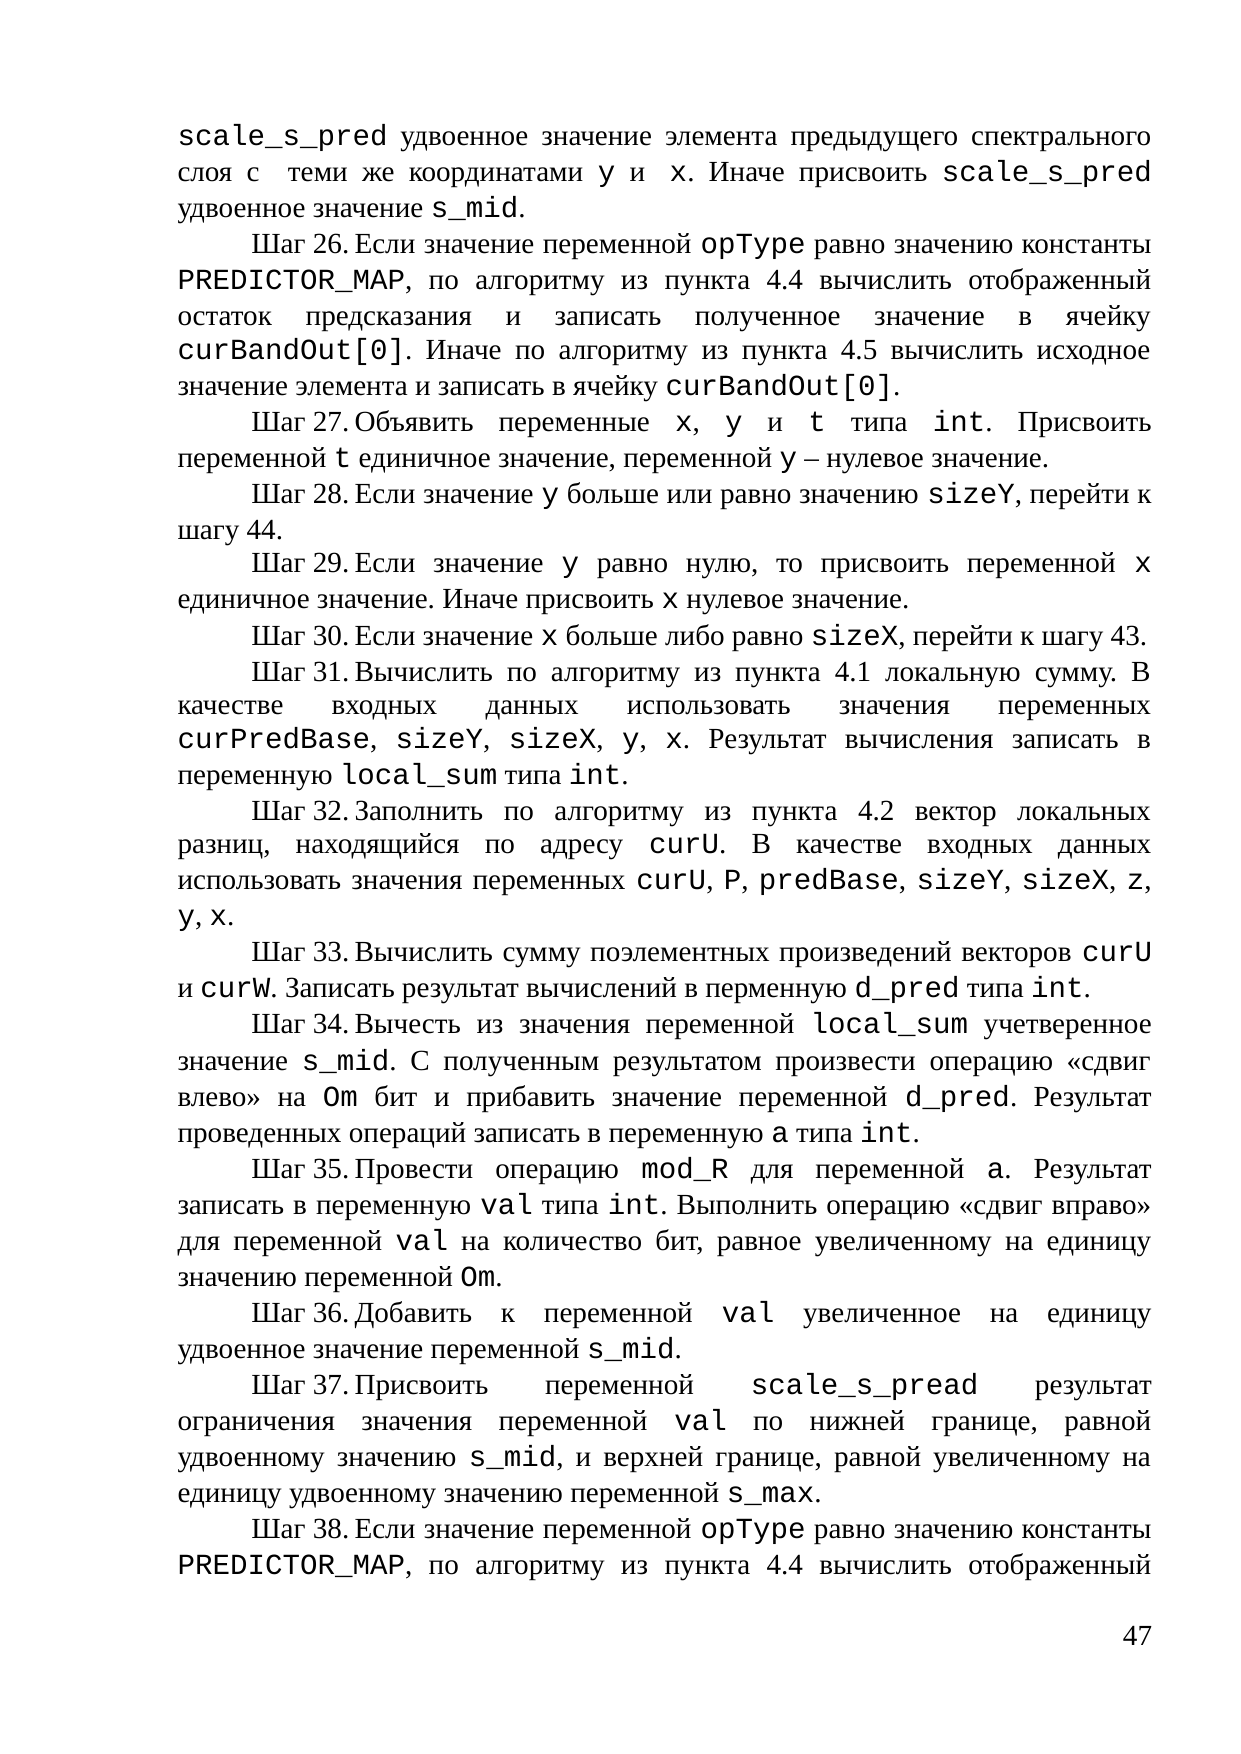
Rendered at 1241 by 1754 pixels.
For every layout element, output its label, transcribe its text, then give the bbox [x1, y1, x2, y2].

text Шаг 27. Объявить переменныe х, y и t типа int. Присвоить переменной t единичное значение, переменной y – нулевое значение. [177, 404, 1152, 476]
text Шаг 34. Вычесть из значения переменной local_sum учетверенное значение s_mid. С полученным результатом произвести операцию «сдвиг влево» на Om бит и прибавить значение переменной d_pred. Результат проведенных операций записать в переменную a типа int. [177, 1007, 1152, 1151]
text Шаг 36. Добавить к переменной val увеличенное на единицу удвоенное значение переменной s_mid. [177, 1295, 1152, 1367]
text Шаг 33. Вычислить сумму поэлементных произведений векторов curU и curW. Записать результат вычислений в перменную d_pred типа int. [177, 934, 1152, 1007]
text Шаг 29. Если значение y равно нулю, то присвоить переменной x единичное значение. Иначе присвоить х нулевое значение. [177, 546, 1152, 618]
text Шаг 32. Заполнить по алгоритму из пункта 4.2 вектор локальных разниц, находящийся по адресу curU. В качестве входных данных использовать значения переменных curU, P, predBase, sizeY, sizeX, z, y, x. [177, 793, 1152, 934]
text scale_s_pred удвоенное значение элемента предыдущего спектрального слоя с теми же координатами y и x. Иначе присвоить scale_s_pred удвоенное значение s_mid. [177, 118, 1152, 226]
text Шаг 28. Если значение y больше или равно значению sizeY, перейти к шагу 44. [177, 476, 1152, 546]
text Шаг 37. Присвоить переменной scale_s_pread результат ограничения значения переменной val по нижней границе, равной удвоенному значению s_mid, и верхней границе, равной увеличенному на единицу удвоенному значению переменной s_max. [177, 1367, 1152, 1511]
text Шаг 35. Провести операцию mod_R для переменной a. Результат записать в переменную val типа int. Выполнить операцию «сдвиг вправо» для переменной val на количество бит, равное увеличенному на единицу значению переменной Om. [177, 1151, 1152, 1295]
text Шаг 38. Если значение переменной opType равно значению константы PREDICTOR_MAP, по алгоритму из пункта 4.4 вычислить отображенный [177, 1511, 1152, 1583]
text Шаг 30. Если значение х больше либо равно sizeX, перейти к шагу 43. [177, 618, 1152, 654]
text Шаг 26. Если значение переменной opType равно значению константы PREDICTOR_MAP, по алгоритму из пункта 4.4 вычислить отображенный остаток предсказания и записать полученное значение в ячейку curBandOut[0]. Иначе по алгоритму из пункта 4.5 вычислить исходное значение элемента и записать в ячейку curBandOut[0]. [177, 226, 1152, 404]
text Шаг 31. Вычислить по алгоритму из пункта 4.1 локальную сумму. В качестве входных данных использовать значения переменных curPredBase, sizeY, sizeX, y, x. Результат вычисления записать в переменную local_sum типа int. [177, 654, 1152, 793]
